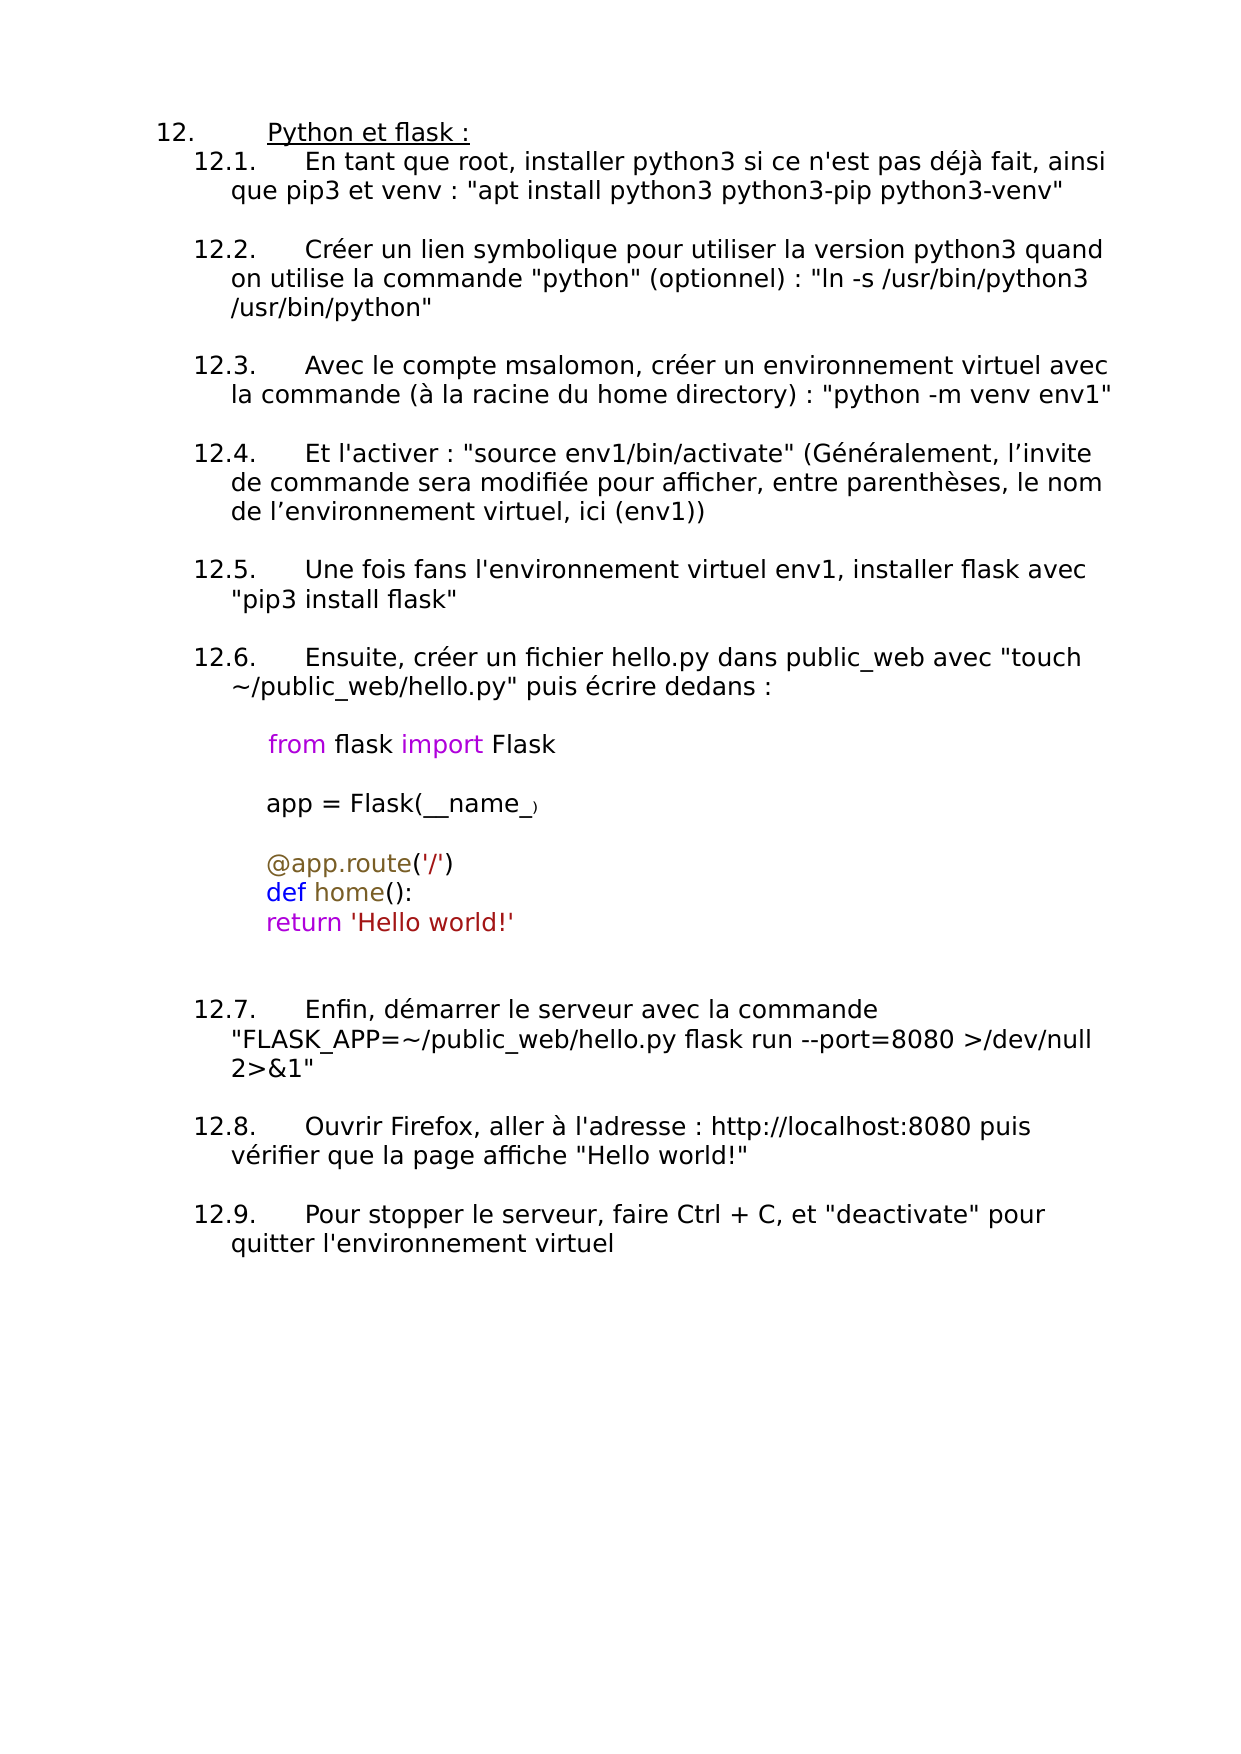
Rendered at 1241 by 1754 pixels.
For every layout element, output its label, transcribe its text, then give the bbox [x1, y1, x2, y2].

text return 'Hello world!' [118, 908, 1122, 937]
list Avec le compte msalomon, créer un environnement virtuel avec la commande (à la racine du home directory) : "python -m venv env1" [193, 351, 1122, 410]
list Python et flask : [156, 118, 1122, 147]
list Créer un lien symbolique pour utiliser la version python3 quand on utilise la commande "python" (optionnel) : "ln -s /usr/bin/python3 /usr/bin/python" [193, 235, 1122, 322]
list Ensuite, créer un fichier hello.py dans public_web avec "touch ~/public_web/hello.py" puis écrire dedans : [193, 643, 1122, 701]
text def home(): [118, 878, 1122, 908]
list Enfin, démarrer le serveur avec la commande "FLASK_APP=~/public_web/hello.py flask run --port=8080 >/dev/null 2>&1" [193, 996, 1122, 1083]
list Une fois fans l'environnement virtuel env1, installer flask avec "pip3 install flask" [193, 556, 1122, 614]
text @app.route('/') [118, 848, 1122, 878]
list Ouvrir Firefox, aller à l'adresse : http://localhost:8080 puis vérifier que la page affiche "Hello world!" [193, 1112, 1122, 1171]
list from flask import Flask [231, 731, 1122, 760]
list En tant que root, installer python3 si ce n'est pas déjà fait, ainsi que pip3 et venv : "apt install python3 python3-pip python3-venv" [193, 147, 1122, 206]
list Pour stopper le serveur, faire Ctrl + C, et "deactivate" pour quitter l'environnement virtuel [193, 1200, 1122, 1258]
text app = Flask(__name_₎ [118, 789, 1122, 819]
list Et l'activer : "source env1/bin/activate" (Généralement, l’invite de commande sera modifiée pour afficher, entre parenthèses, le nom de l’environnement virtuel, ici (env1)) [193, 439, 1122, 526]
